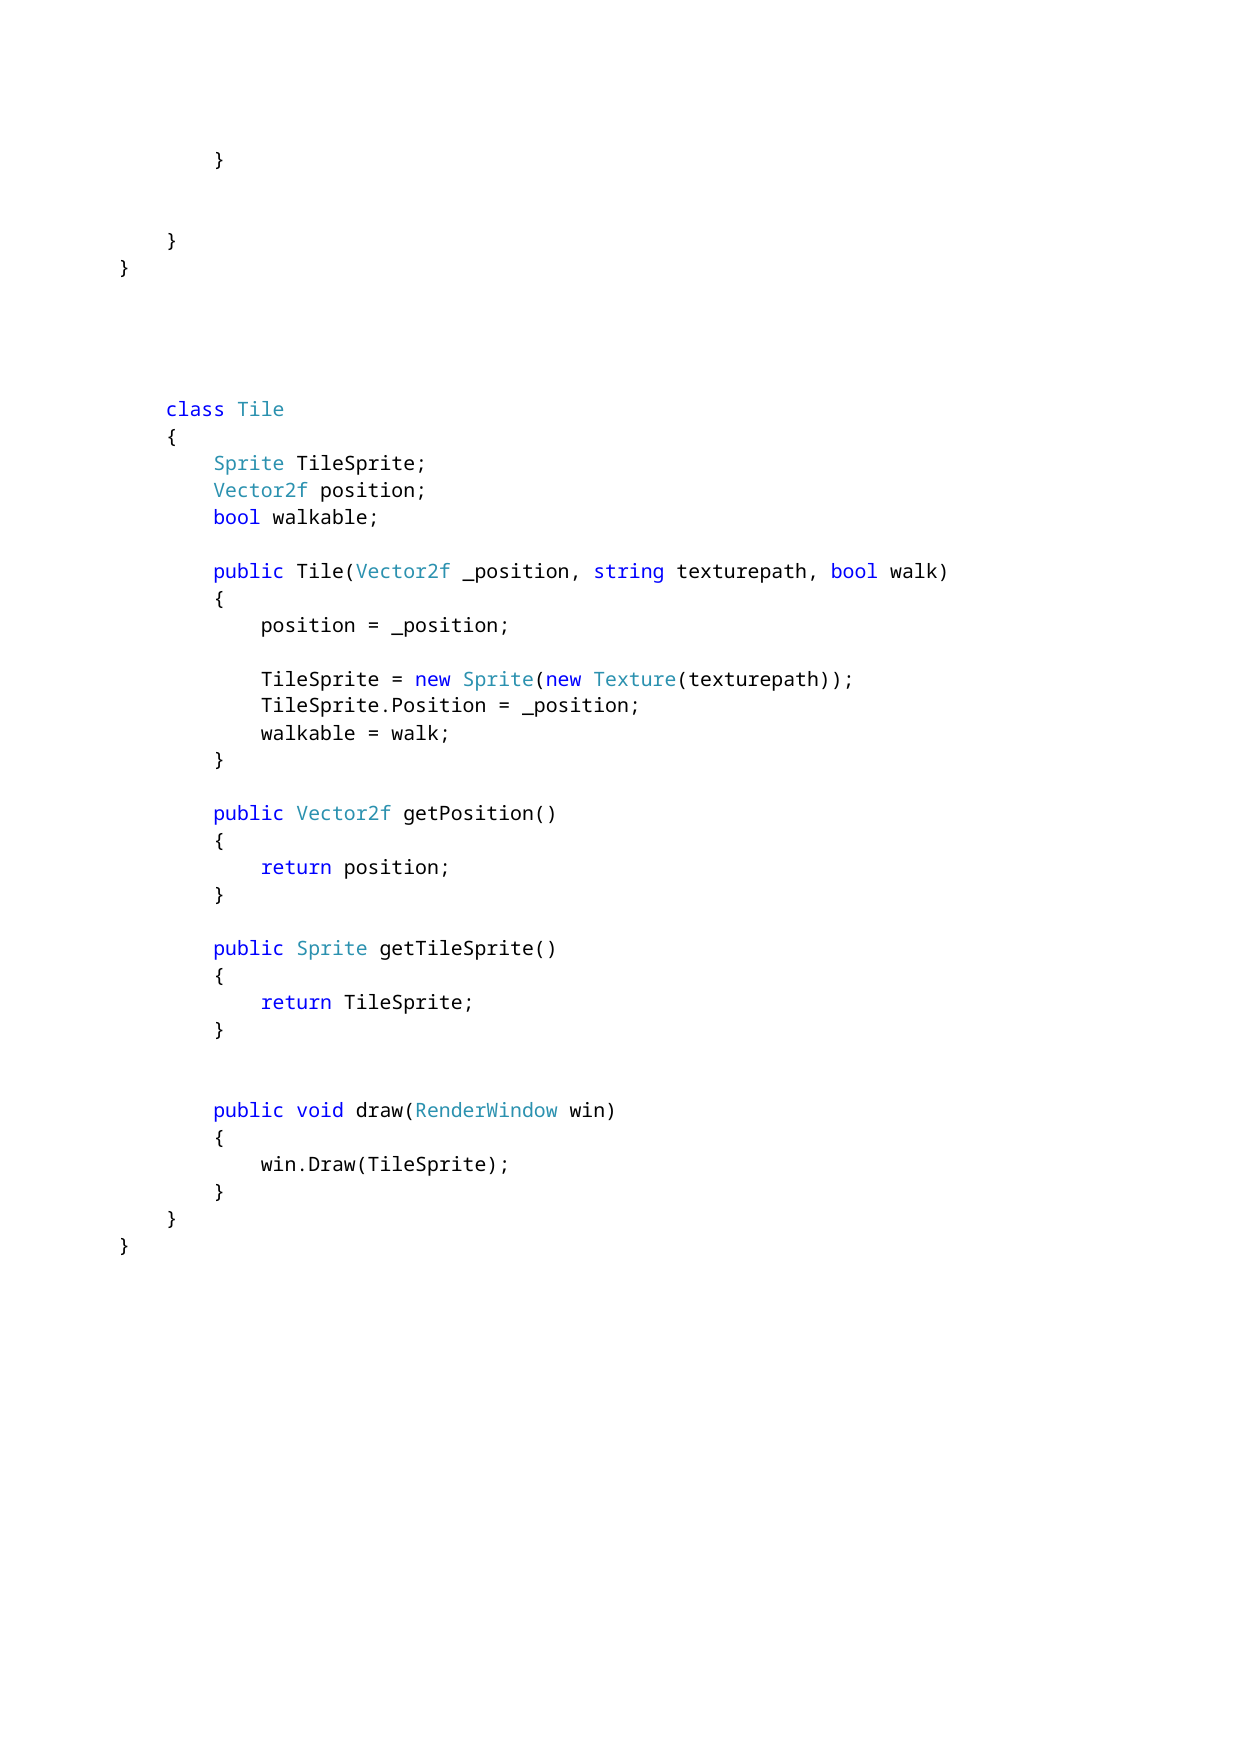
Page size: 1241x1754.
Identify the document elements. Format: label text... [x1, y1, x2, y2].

text { [118, 422, 1122, 449]
text position = _position; [118, 611, 1122, 638]
text public void draw(RenderWindow win) [118, 1096, 1122, 1123]
text TileSprite = new Sprite(new Texture(texturepath)); [118, 665, 1122, 692]
text return position; [118, 854, 1122, 881]
text bool walkable; [118, 503, 1122, 530]
text { [118, 1123, 1122, 1150]
text public Sprite getTileSprite() [118, 934, 1122, 962]
text } [118, 226, 1122, 253]
text win.Draw(TileSprite); [118, 1150, 1122, 1177]
text } [118, 1177, 1122, 1204]
text walkable = walk; [118, 719, 1122, 746]
text } [118, 1016, 1122, 1042]
text public Vector2f getPosition() [118, 800, 1122, 827]
text { [118, 827, 1122, 854]
text { [118, 962, 1122, 988]
text } [118, 1204, 1122, 1231]
text } [118, 881, 1122, 908]
text { [118, 584, 1122, 611]
text } [118, 145, 1122, 172]
text Sprite TileSprite; [118, 449, 1122, 476]
text } [118, 253, 1122, 280]
text } [118, 1231, 1122, 1258]
text class Tile [118, 395, 1122, 422]
text } [118, 746, 1122, 773]
text TileSprite.Position = _position; [118, 692, 1122, 719]
text Vector2f position; [118, 476, 1122, 503]
text return TileSprite; [118, 988, 1122, 1016]
text public Tile(Vector2f _position, string texturepath, bool walk) [118, 557, 1122, 584]
